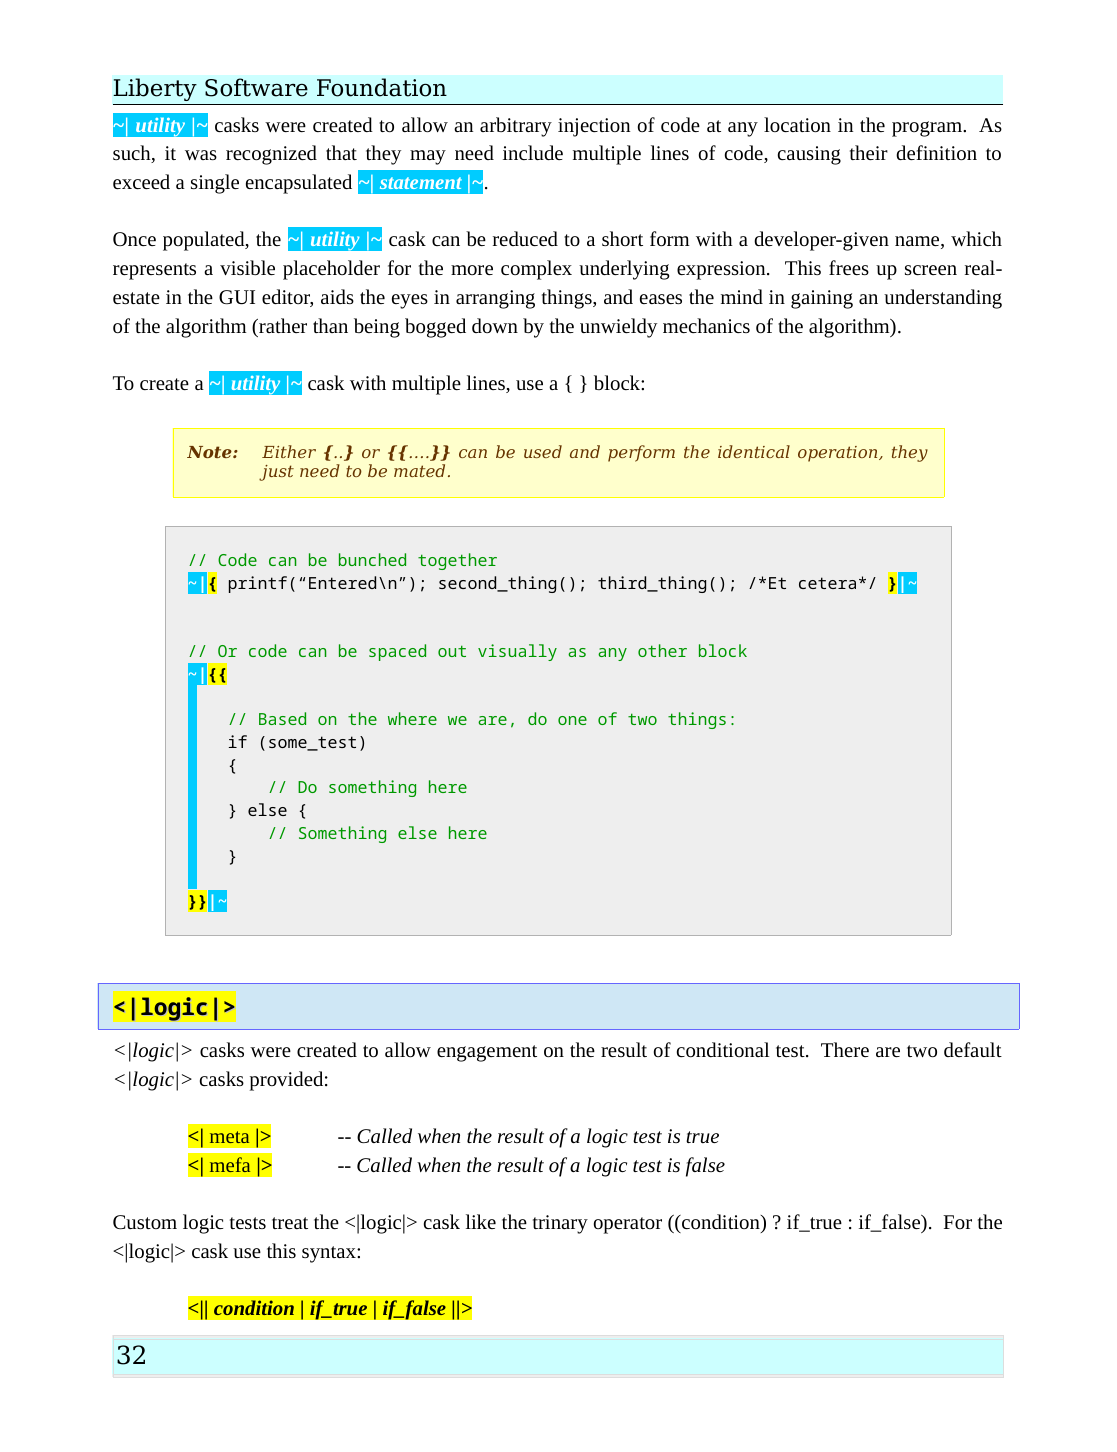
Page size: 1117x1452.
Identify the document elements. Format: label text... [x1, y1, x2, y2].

text To create a ~| utility |~ cask with multiple lines, use a { } block: [112, 371, 1003, 395]
text Once populated, the ~| utility |~ cask can be reduced to a short form with a developer-given name, which represents a visible placeholder for the more complex underlying expression. This frees up screen real-estate in the GUI editor, aids the eyes in arranging things, and eases the mind in gaining an understanding of the algorithm (rather than being bogged down by the unwieldy mechanics of the algorithm). [112, 227, 1003, 338]
text ~| utility |~ casks were created to allow an arbitrary injection of code at any location in the program. As such, it was recognized that they may need include multiple lines of code, causing their definition to exceed a single encapsulated ~| statement |~. [112, 112, 1003, 194]
text <|| condition | if_true | if_false ||> [187, 1296, 938, 1320]
text <| meta |> -- Called when the result of a logic test is true <| mefa |> -- Called when the result of a logic test is false [187, 1124, 938, 1177]
text Note: Either {..} or {{….}} can be used and perform the identical operation, they just need to be mated. [174, 429, 944, 497]
text // Code can be bunched together ~|{ printf(“Entered\n”); second_thing(); third_thing(); /*Et cetera*/ }|~ // Or code can be spaced out visually as any other block ~|{{ // Based on the where we are, do one of two things: if (some_test) { // Do something here } else { // Something else here } }}|~ [166, 527, 951, 935]
text <|logic|> casks were created to allow engagement on the result of conditional test. There are two default <|logic|> casks provided: [112, 1038, 1003, 1091]
subtitle <|logic|> [99, 984, 1019, 1029]
text Custom logic tests treat the <|logic|> cask like the trinary operator ((condition) ? if_true : if_false). For the <|logic|> cask use this syntax: [112, 1210, 1003, 1263]
